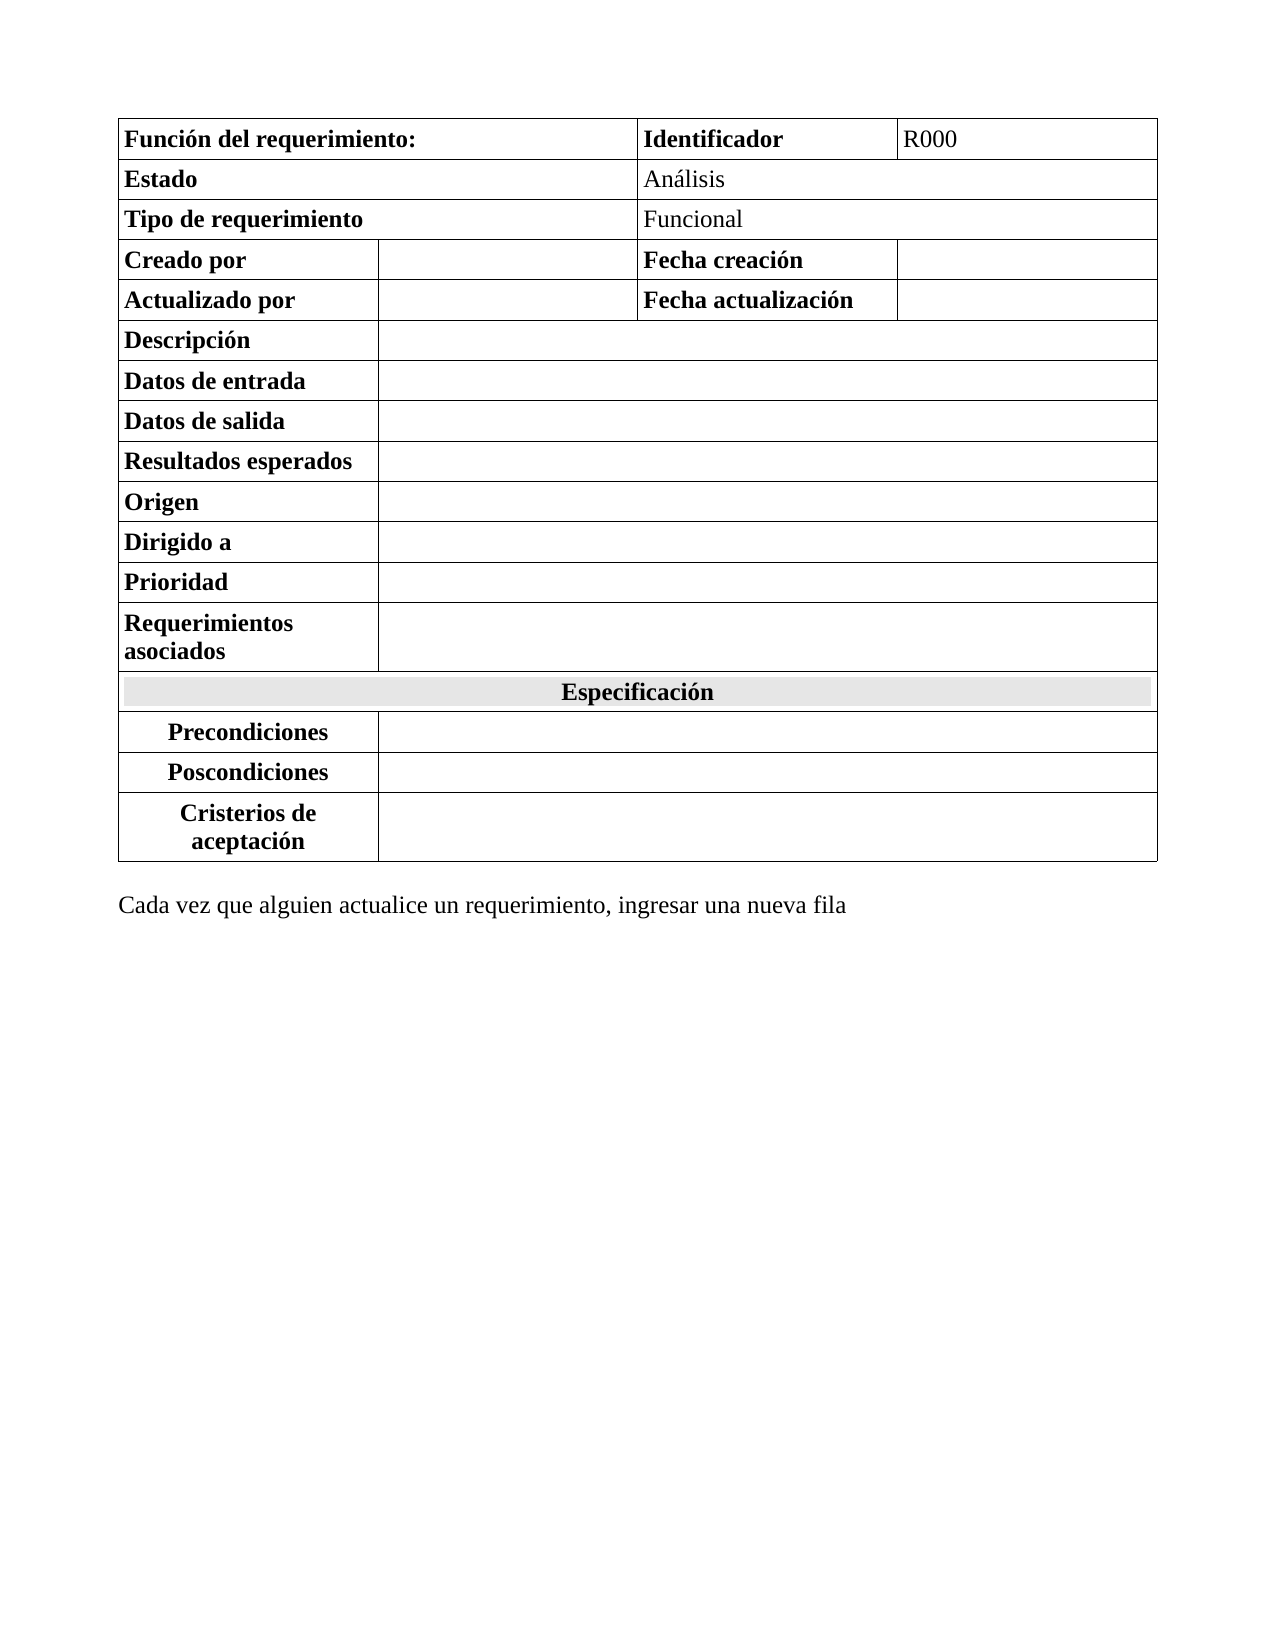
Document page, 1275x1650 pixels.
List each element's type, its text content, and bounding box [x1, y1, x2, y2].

table_cell [379, 482, 1157, 521]
table_cell Datos de salida [119, 401, 378, 441]
table_cell Dirigido a [119, 522, 378, 562]
table_cell Fecha creación [638, 240, 897, 279]
table_cell Origen [119, 482, 378, 521]
table_cell Estado [119, 160, 637, 199]
table_cell [898, 280, 1157, 320]
table_cell Creado por [119, 240, 378, 279]
table_cell [379, 280, 637, 320]
table_cell Actualizado por [119, 280, 378, 320]
table_cell Cristerios de aceptación [119, 793, 378, 861]
table_cell Datos de entrada [119, 361, 378, 400]
table_cell [379, 442, 1157, 481]
table_cell [379, 240, 637, 279]
table_cell Requerimientos asociados [119, 603, 378, 671]
table_cell Poscondiciones [119, 753, 378, 792]
table_cell [379, 401, 1157, 441]
table_cell [379, 563, 1157, 602]
table_cell [379, 793, 1157, 861]
table_cell Resultados esperados [119, 442, 378, 481]
table_cell Precondiciones [119, 712, 378, 752]
table_cell [379, 522, 1157, 562]
table_header Identificador [638, 119, 897, 158]
table_cell Funcional [638, 200, 1157, 239]
table_cell [379, 712, 1157, 752]
text Cada vez que alguien actualice un requerimiento, ingresar una nueva fila [118, 890, 1157, 918]
table_header R000 [898, 119, 1157, 158]
table_cell [898, 240, 1157, 279]
table_cell [379, 603, 1157, 671]
table_cell Análisis [638, 160, 1157, 199]
table_cell Fecha actualización [638, 280, 897, 320]
table_cell Prioridad [119, 563, 378, 602]
table_cell [379, 321, 1157, 360]
table_cell Descripción [119, 321, 378, 360]
table_cell [379, 753, 1157, 792]
table_cell [379, 361, 1157, 400]
table_cell Especificación [119, 672, 1157, 711]
table_header Función del requerimiento: [119, 119, 637, 158]
table_cell Tipo de requerimiento [119, 200, 637, 239]
